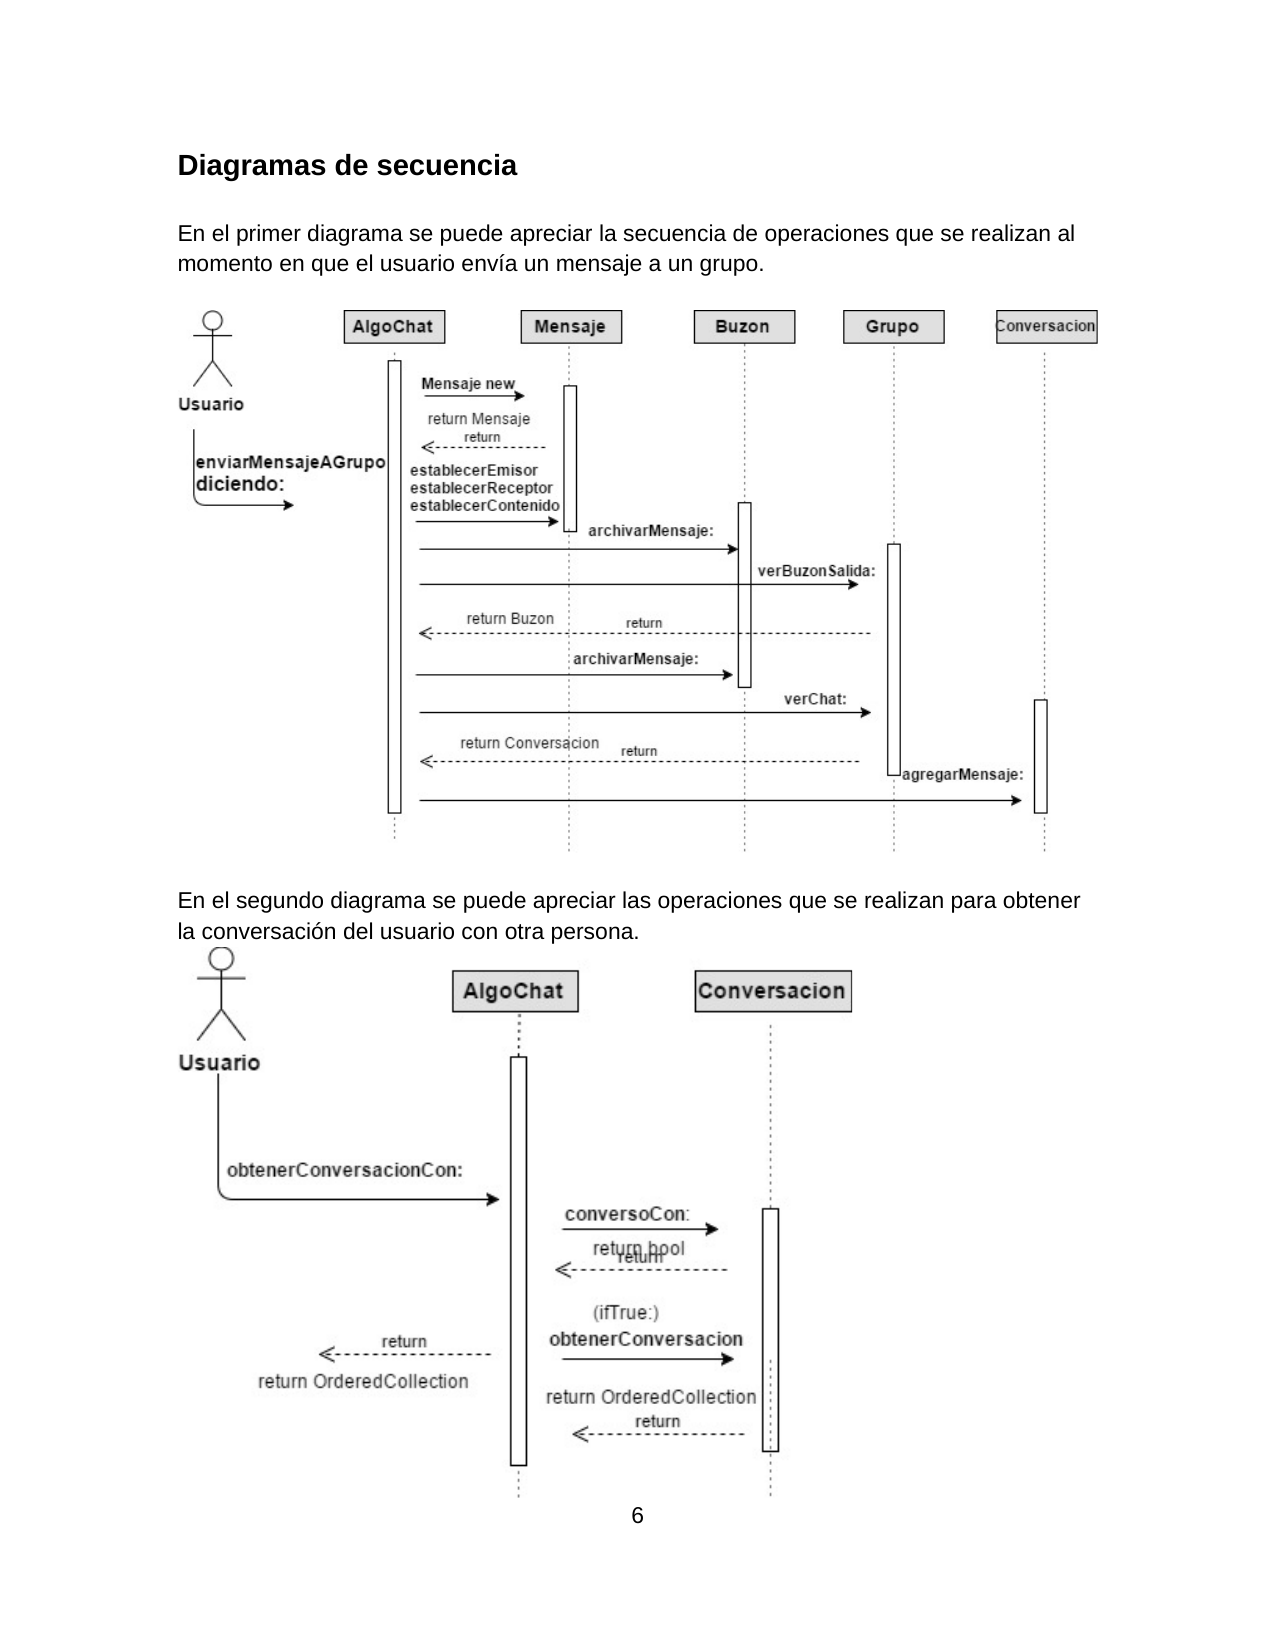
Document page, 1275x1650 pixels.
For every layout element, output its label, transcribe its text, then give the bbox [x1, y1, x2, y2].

text En el primer diagrama se puede apreciar la secuencia de operaciones que se realizan al momento en que el usuario envía un mensaje a un grupo. [177, 220, 1098, 276]
text En el segundo diagrama se puede apreciar las operaciones que se realizan para obtener la conversación del usuario con otra persona. [177, 887, 1098, 944]
subtitle Diagramas de secuencia [177, 148, 1098, 181]
